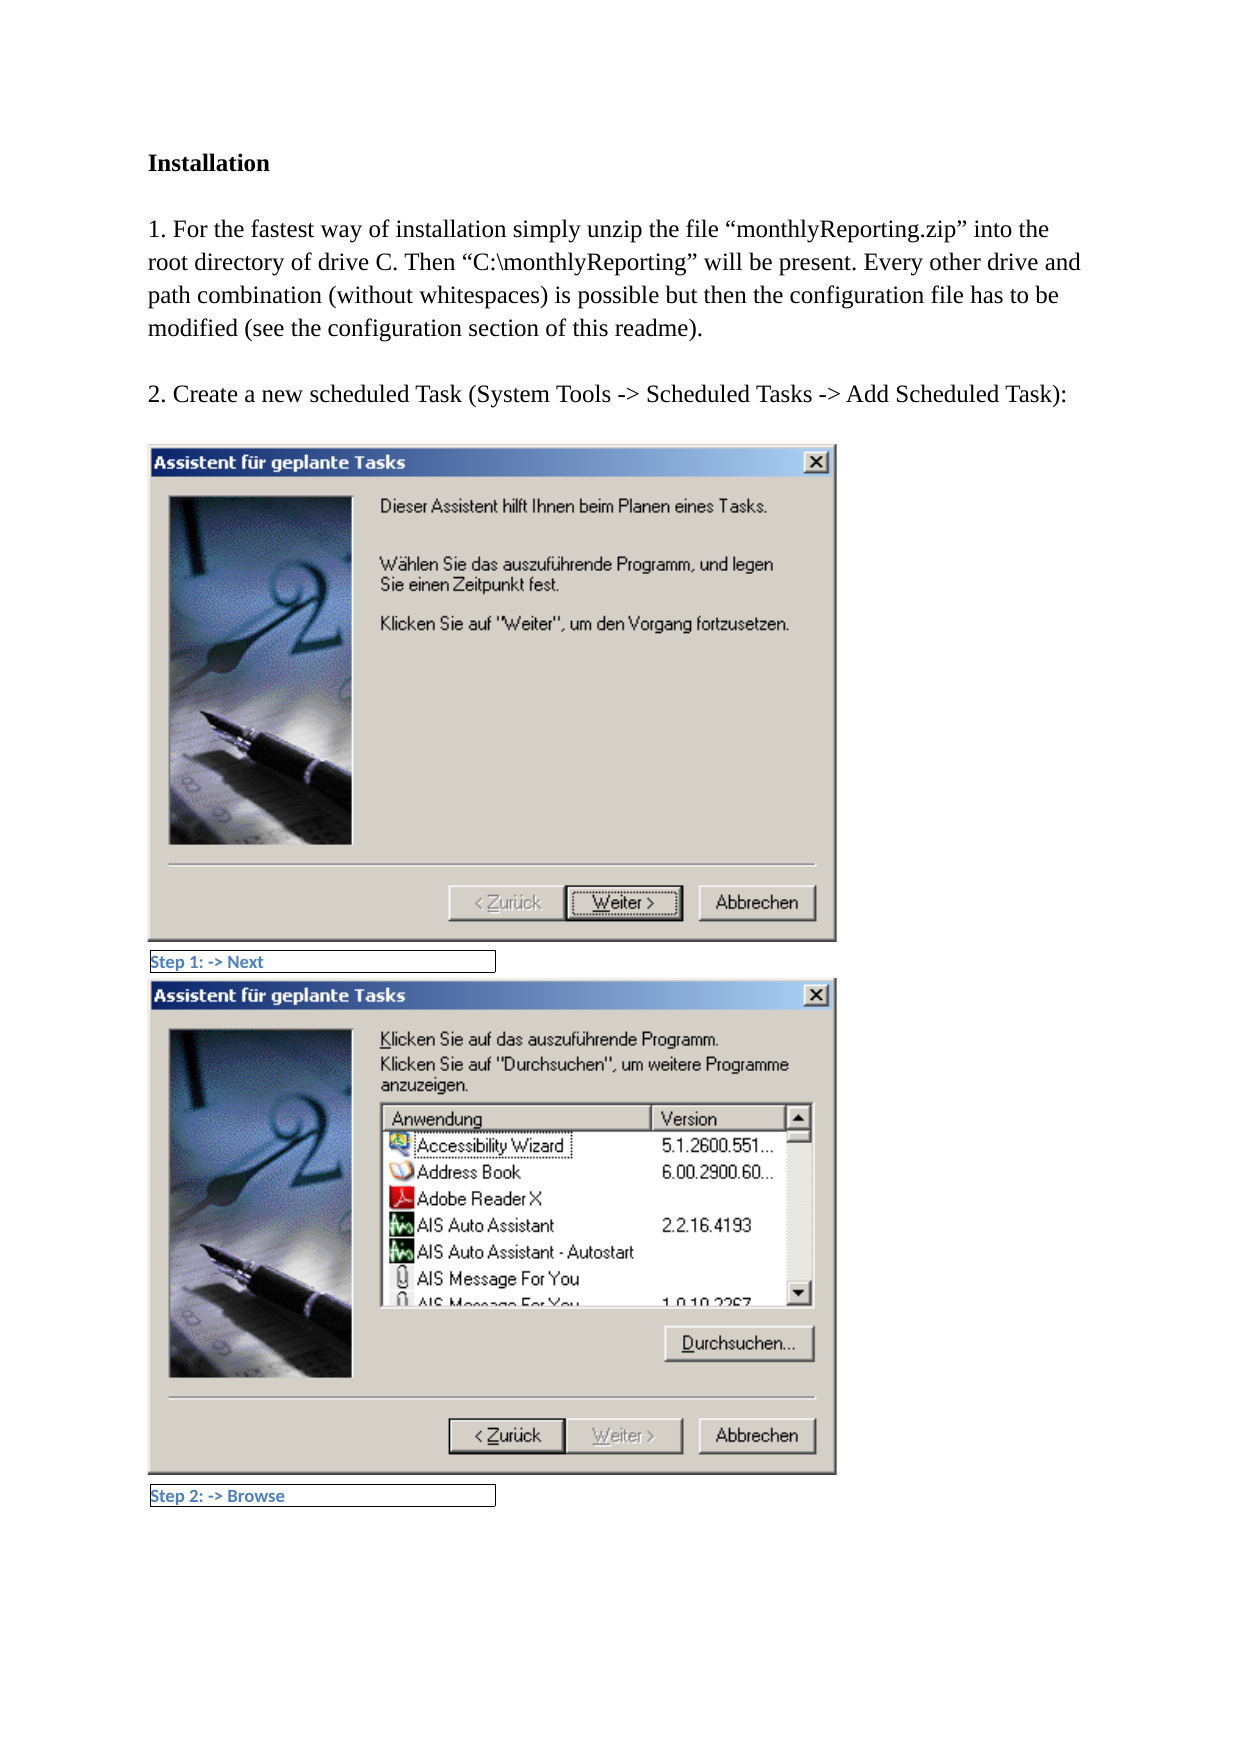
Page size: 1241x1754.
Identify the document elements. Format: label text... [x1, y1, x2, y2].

text Installation [148, 148, 1093, 176]
picture [147, 444, 837, 942]
text 1. For the fastest way of installation simply unzip the file “monthlyReporting.zip” into the root directory of drive C. Then “C:\monthlyReporting” will be present. Every other drive and path combination (without whitespaces) is possible but then the configuration file has to be modified (see the configuration section of this readme). [148, 214, 1093, 341]
picture [147, 978, 837, 1475]
text 2. Create a new scheduled Task (System Tools -> Scheduled Tasks -> Add Scheduled Task): [148, 379, 1093, 407]
text Step 2: -> Browse [151, 1485, 495, 1506]
text Step 1: -> Next [151, 951, 495, 972]
